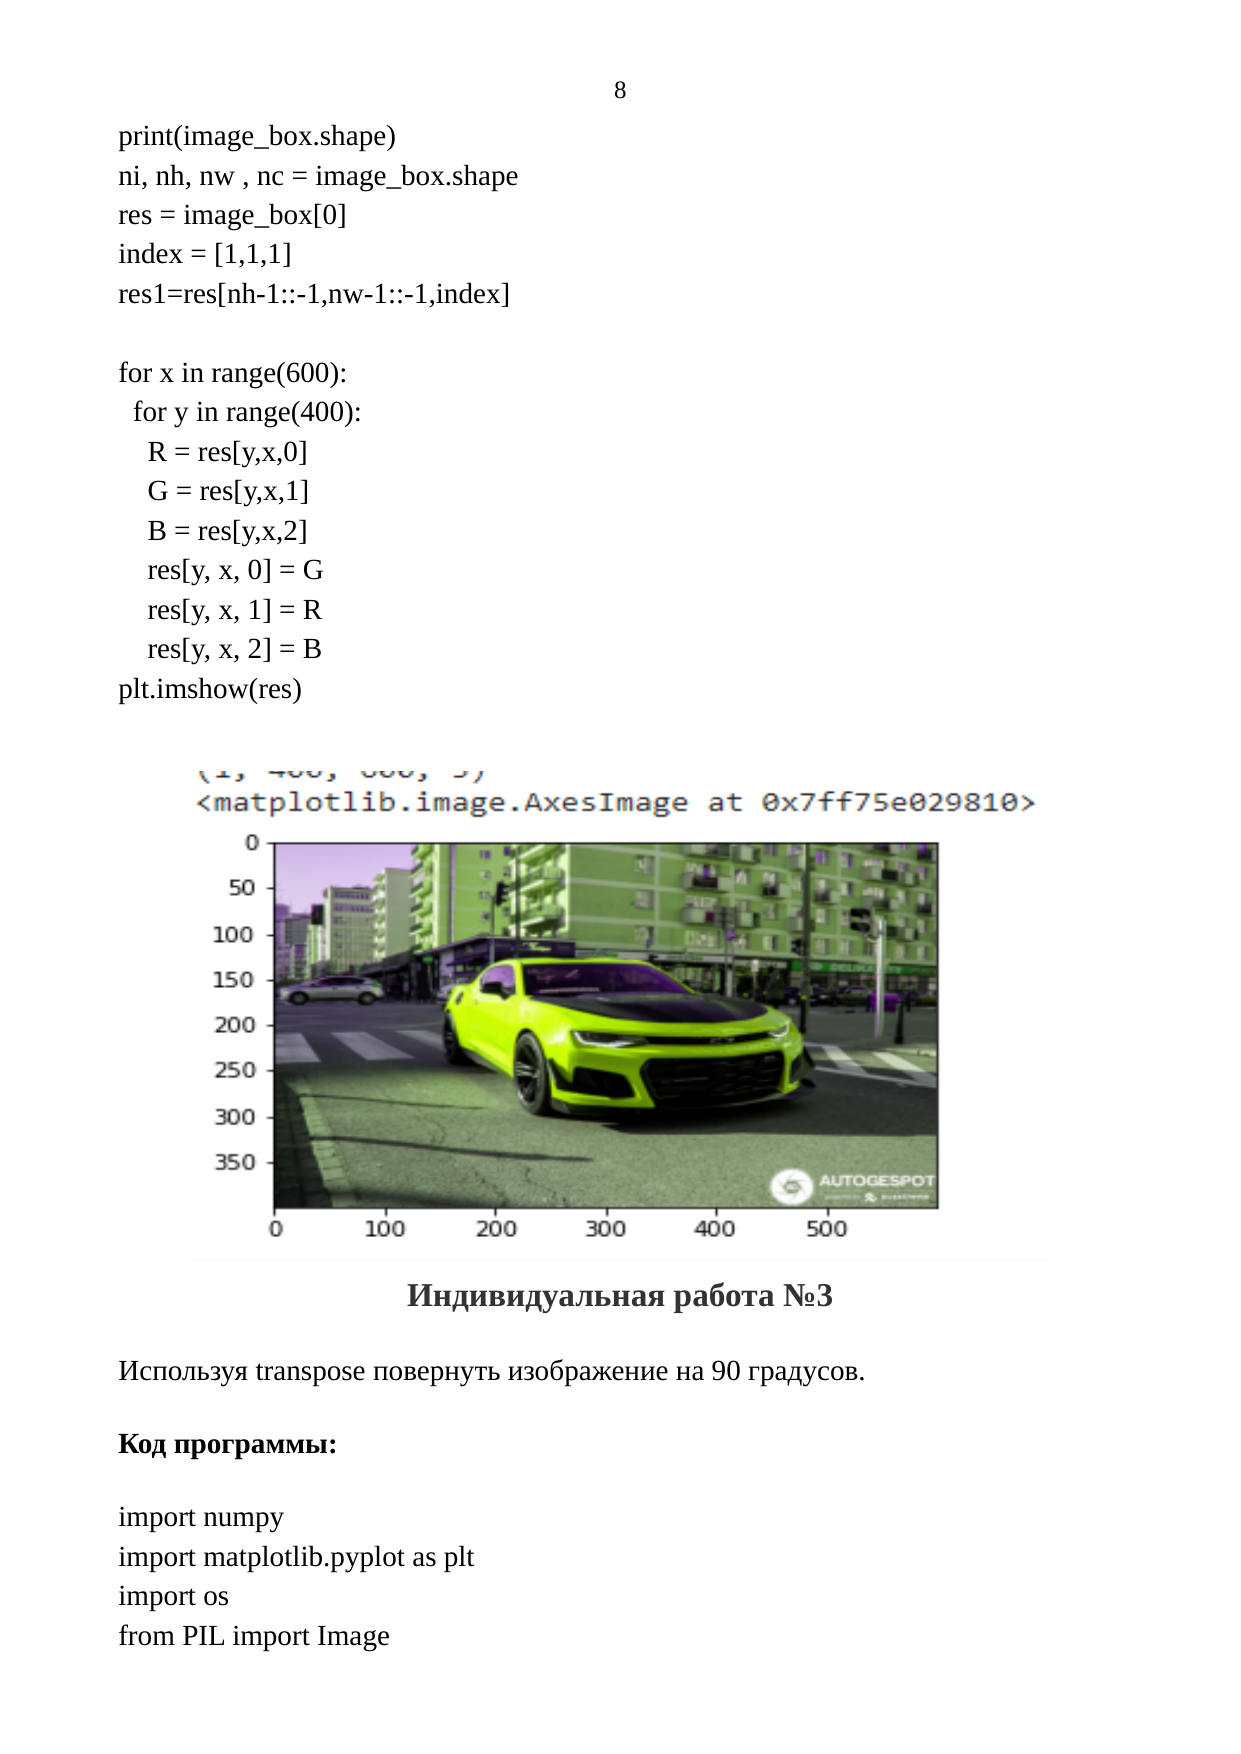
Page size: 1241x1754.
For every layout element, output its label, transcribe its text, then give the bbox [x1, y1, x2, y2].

text ni, nh, nw , nc = image_box.shape [118, 158, 1122, 191]
text res1=res[nh-1::-1,nw-1::-1,index] [118, 276, 1122, 309]
text import matplotlib.pyplot as plt [118, 1539, 1122, 1572]
text plt.imshow(res) [118, 671, 1122, 704]
text B = res[y,x,2] [118, 513, 1122, 546]
text res[y, x, 1] = R [118, 592, 1122, 625]
text import os [118, 1578, 1122, 1612]
text import numpy [118, 1499, 1122, 1533]
text R = res[y,x,0] [118, 434, 1122, 467]
text res[y, x, 2] = B [118, 631, 1122, 665]
text Используя transpose повернуть изображение на 90 градусов. [118, 1352, 1122, 1387]
text for x in range(600): [118, 355, 1122, 388]
text print(image_box.shape) [118, 118, 1122, 152]
text from PIL import Image [118, 1618, 1122, 1651]
text res = image_box[0] [118, 197, 1122, 231]
text res[y, x, 0] = G [118, 552, 1122, 586]
text Индивидуальная работа №3 [118, 1275, 1122, 1313]
text index = [1,1,1] [118, 237, 1122, 270]
text G = res[y,x,1] [118, 473, 1122, 507]
text Код программы: [118, 1426, 1122, 1460]
text for y in range(400): [118, 394, 1122, 428]
